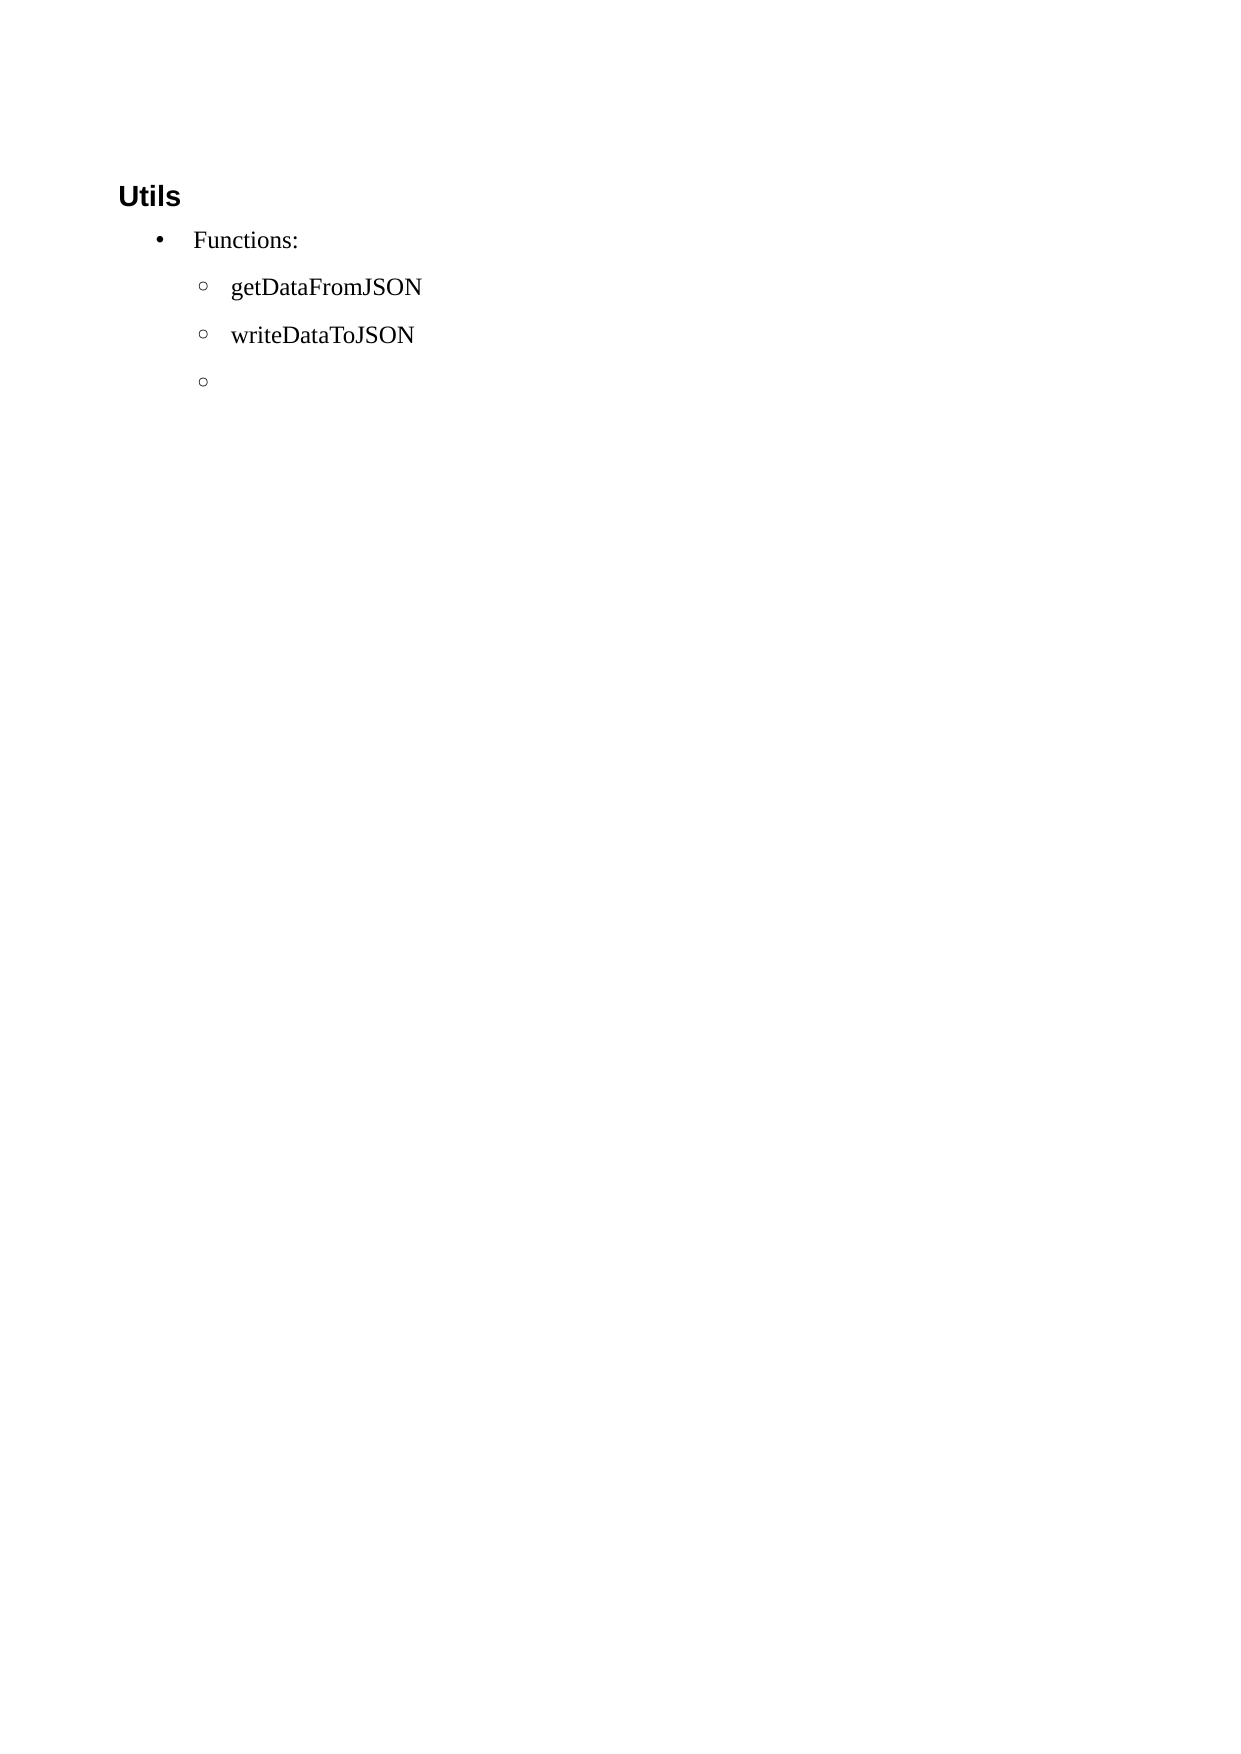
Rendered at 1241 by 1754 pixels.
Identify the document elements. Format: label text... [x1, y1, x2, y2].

list getDataFromJSON [193, 272, 1122, 301]
subtitle Utils [118, 179, 1122, 212]
list Functions: [156, 225, 1122, 253]
list writeDataToJSON [193, 320, 1122, 349]
